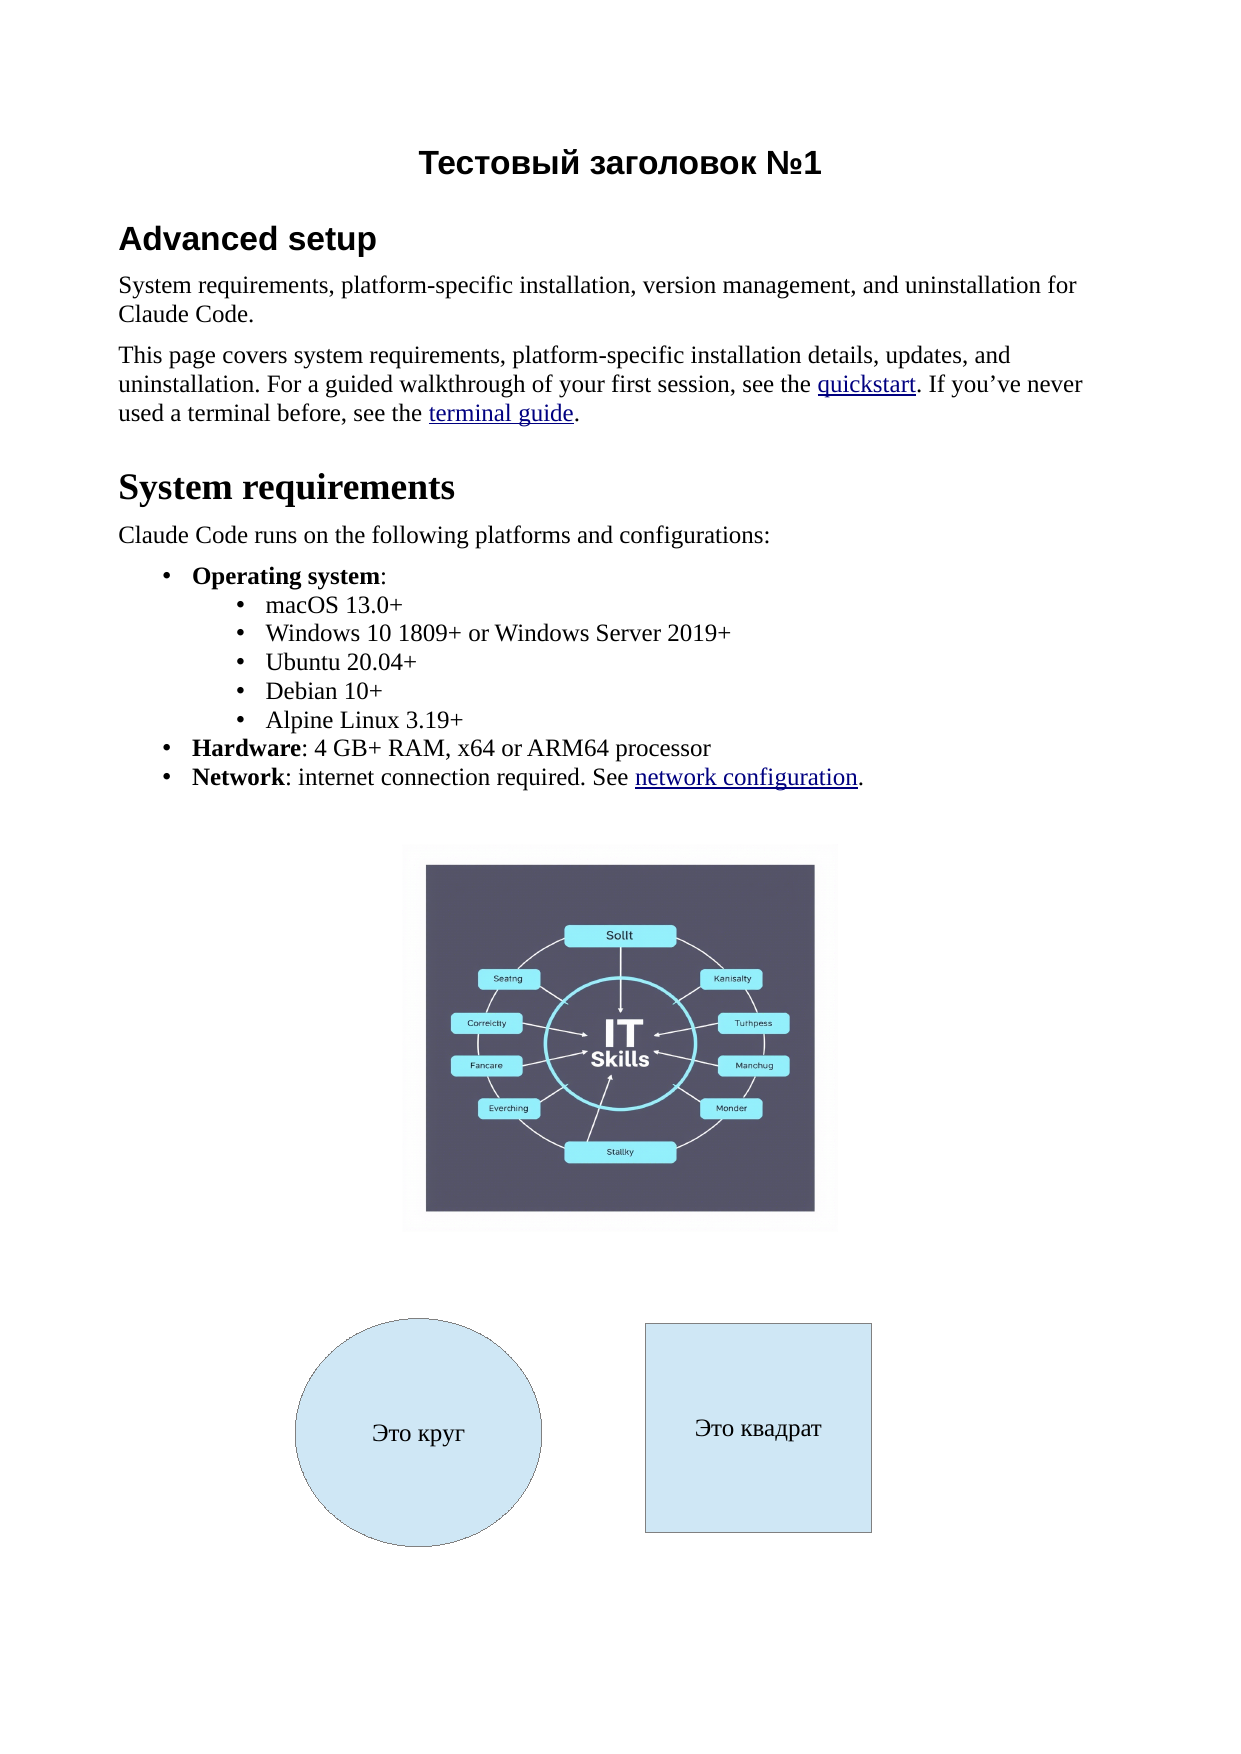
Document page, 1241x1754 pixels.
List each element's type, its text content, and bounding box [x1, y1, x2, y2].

list Alpine Linux 3.19+ [236, 705, 1122, 733]
list Hardware: 4 GB+ RAM, x64 or ARM64 processor [162, 733, 1122, 762]
subtitle Тестовый заголовок №1 [118, 143, 1122, 182]
picture [402, 844, 838, 1232]
text Claude Code runs on the following platforms and configurations: [118, 520, 1122, 548]
list Ubuntu 20.04+ [236, 647, 1122, 676]
subtitle Advanced setup [118, 219, 1122, 258]
list Network: internet connection required. See network configuration. [162, 762, 1122, 791]
text This page covers system requirements, platform-specific installation details, updates, and uninstallation. For a guided walkthrough of your first session, see the quickstart. If you’ve never used a terminal before, see the terminal guide. [118, 340, 1122, 427]
list Operating system: [162, 561, 1122, 590]
text System requirements, platform-specific installation, version management, and uninstallation for Claude Code. [118, 270, 1122, 328]
list Debian 10+ [236, 676, 1122, 705]
list Windows 10 1809+ or Windows Server 2019+ [236, 618, 1122, 647]
list macOS 13.0+ [236, 590, 1122, 618]
subtitle System requirements [118, 464, 1122, 507]
